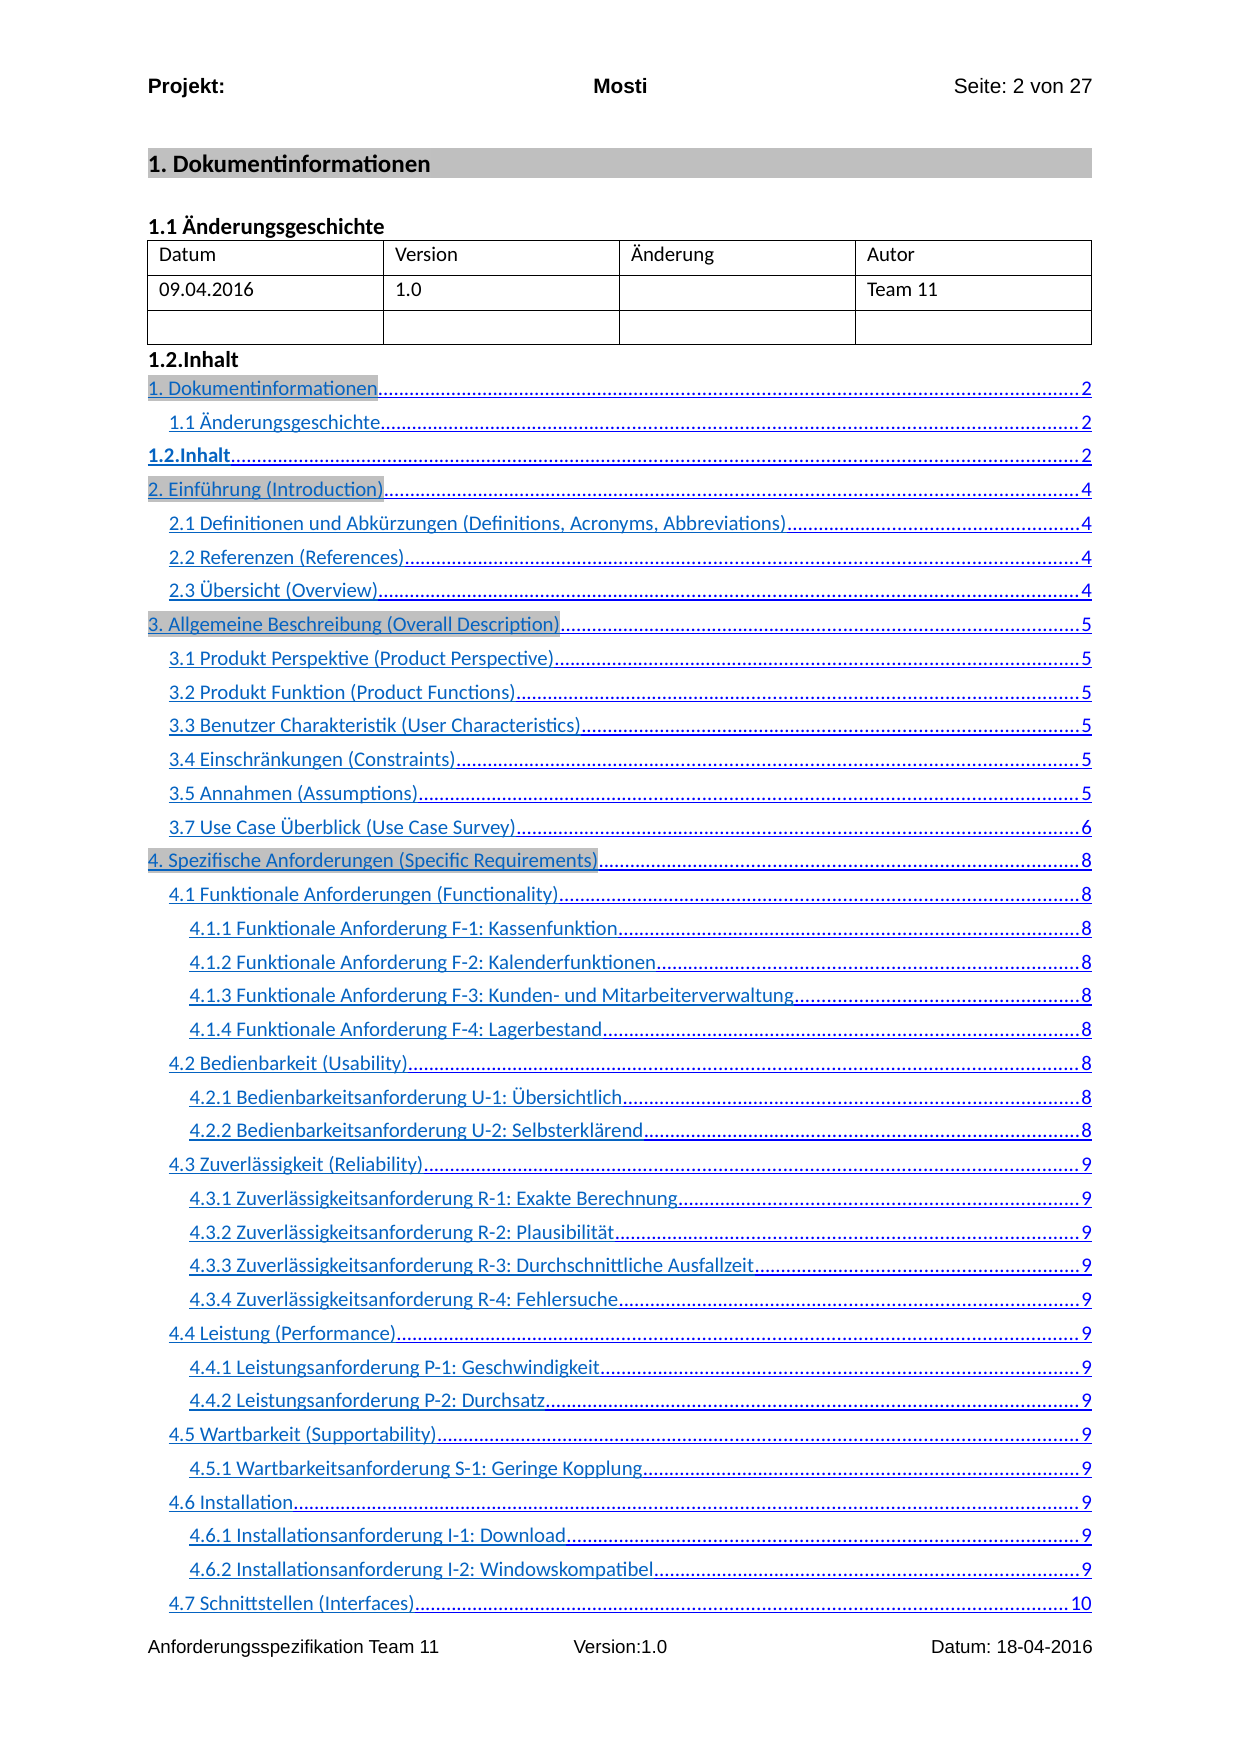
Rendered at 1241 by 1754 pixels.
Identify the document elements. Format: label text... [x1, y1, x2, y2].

text 4.5.1 Wartbarkeitsanforderung S-1: Geringe Kopplung 9 [189, 1455, 1092, 1477]
table_cell [384, 311, 619, 344]
text 1.2.Inhalt 2 [148, 443, 1092, 464]
text 4.1.1 Funktionale Anforderung F-1: Kassenfunktion 8 [189, 915, 1092, 937]
text 2. Einführung (Introduction) 4 [148, 476, 1092, 498]
text 4.1 Funktionale Anforderungen (Functionality) 8 [168, 881, 1092, 903]
text 3.5 Annahmen (Assumptions) 5 [168, 780, 1092, 802]
table_cell Team 11 [856, 276, 1091, 309]
text 4.3.1 Zuverlässigkeitsanforderung R-1: Exakte Berechnung 9 [189, 1185, 1092, 1207]
text 4.6 Installation 9 [168, 1489, 1092, 1511]
table_header Version [384, 241, 619, 275]
text 4. Spezifische Anforderungen (Specific Requirements) 8 [148, 848, 1092, 869]
table_cell [620, 311, 855, 344]
text 3.1 Produkt Perspektive (Product Perspective) 5 [168, 645, 1092, 667]
text 4.7 Schnittstellen (Interfaces) 10 [168, 1590, 1092, 1612]
text 4.4.2 Leistungsanforderung P-2: Durchsatz 9 [189, 1388, 1092, 1409]
subtitle 1. Dokumentinformationen [148, 148, 1092, 178]
table_cell [148, 311, 383, 344]
text 3.7 Use Case Überblick (Use Case Survey) 6 [168, 814, 1092, 836]
table_cell 09.04.2016 [148, 276, 383, 309]
table_cell [620, 276, 855, 309]
text 4.1.3 Funktionale Anforderung F-3: Kunden- und Mitarbeiterverwaltung 8 [189, 983, 1092, 1004]
table_header Änderung [620, 241, 855, 275]
text 4.3.3 Zuverlässigkeitsanforderung R-3: Durchschnittliche Ausfallzeit 9 [189, 1253, 1092, 1274]
text 4.2.1 Bedienbarkeitsanforderung U-1: Übersichtlich 8 [189, 1084, 1092, 1106]
text 2.3 Übersicht (Overview) 4 [168, 578, 1092, 599]
table_cell [856, 311, 1091, 344]
text 2.2 Referenzen (References) 4 [168, 544, 1092, 566]
text 1. Dokumentinformationen 2 [148, 375, 1092, 397]
text 4.3.2 Zuverlässigkeitsanforderung R-2: Plausibilität 9 [189, 1219, 1092, 1241]
text 4.6.1 Installationsanforderung I-1: Download 9 [189, 1523, 1092, 1544]
text 3.4 Einschränkungen (Constraints) 5 [168, 746, 1092, 768]
subtitle 1.1 Änderungsgeschichte [148, 212, 1092, 240]
table_cell 1.0 [384, 276, 619, 309]
text 3. Allgemeine Beschreibung (Overall Description) 5 [148, 611, 1092, 633]
table_header Datum [148, 241, 383, 275]
text 4.3 Zuverlässigkeit (Reliability) 9 [168, 1151, 1092, 1173]
text 4.1.2 Funktionale Anforderung F-2: Kalenderfunktionen 8 [189, 949, 1092, 971]
text 3.2 Produkt Funktion (Product Functions) 5 [168, 679, 1092, 701]
text 4.2 Bedienbarkeit (Usability) 8 [168, 1050, 1092, 1072]
text 4.1.4 Funktionale Anforderung F-4: Lagerbestand 8 [189, 1016, 1092, 1038]
text 4.6.2 Installationsanforderung I-2: Windowskompatibel 9 [189, 1556, 1092, 1578]
text 1.1 Änderungsgeschichte 2 [168, 409, 1092, 431]
text 4.5 Wartbarkeit (Supportability) 9 [168, 1421, 1092, 1443]
text 3.3 Benutzer Charakteristik (User Characteristics) 5 [168, 713, 1092, 734]
table_header Autor [856, 241, 1091, 275]
text 2.1 Definitionen und Abkürzungen (Definitions, Acronyms, Abbreviations) 4 [168, 510, 1092, 532]
text 1.2.Inhalt [148, 345, 1092, 373]
text 4.4.1 Leistungsanforderung P-1: Geschwindigkeit 9 [189, 1354, 1092, 1376]
text 4.2.2 Bedienbarkeitsanforderung U-2: Selbsterklärend 8 [189, 1118, 1092, 1139]
text 4.3.4 Zuverlässigkeitsanforderung R-4: Fehlersuche 9 [189, 1286, 1092, 1308]
text 4.4 Leistung (Performance) 9 [168, 1320, 1092, 1342]
